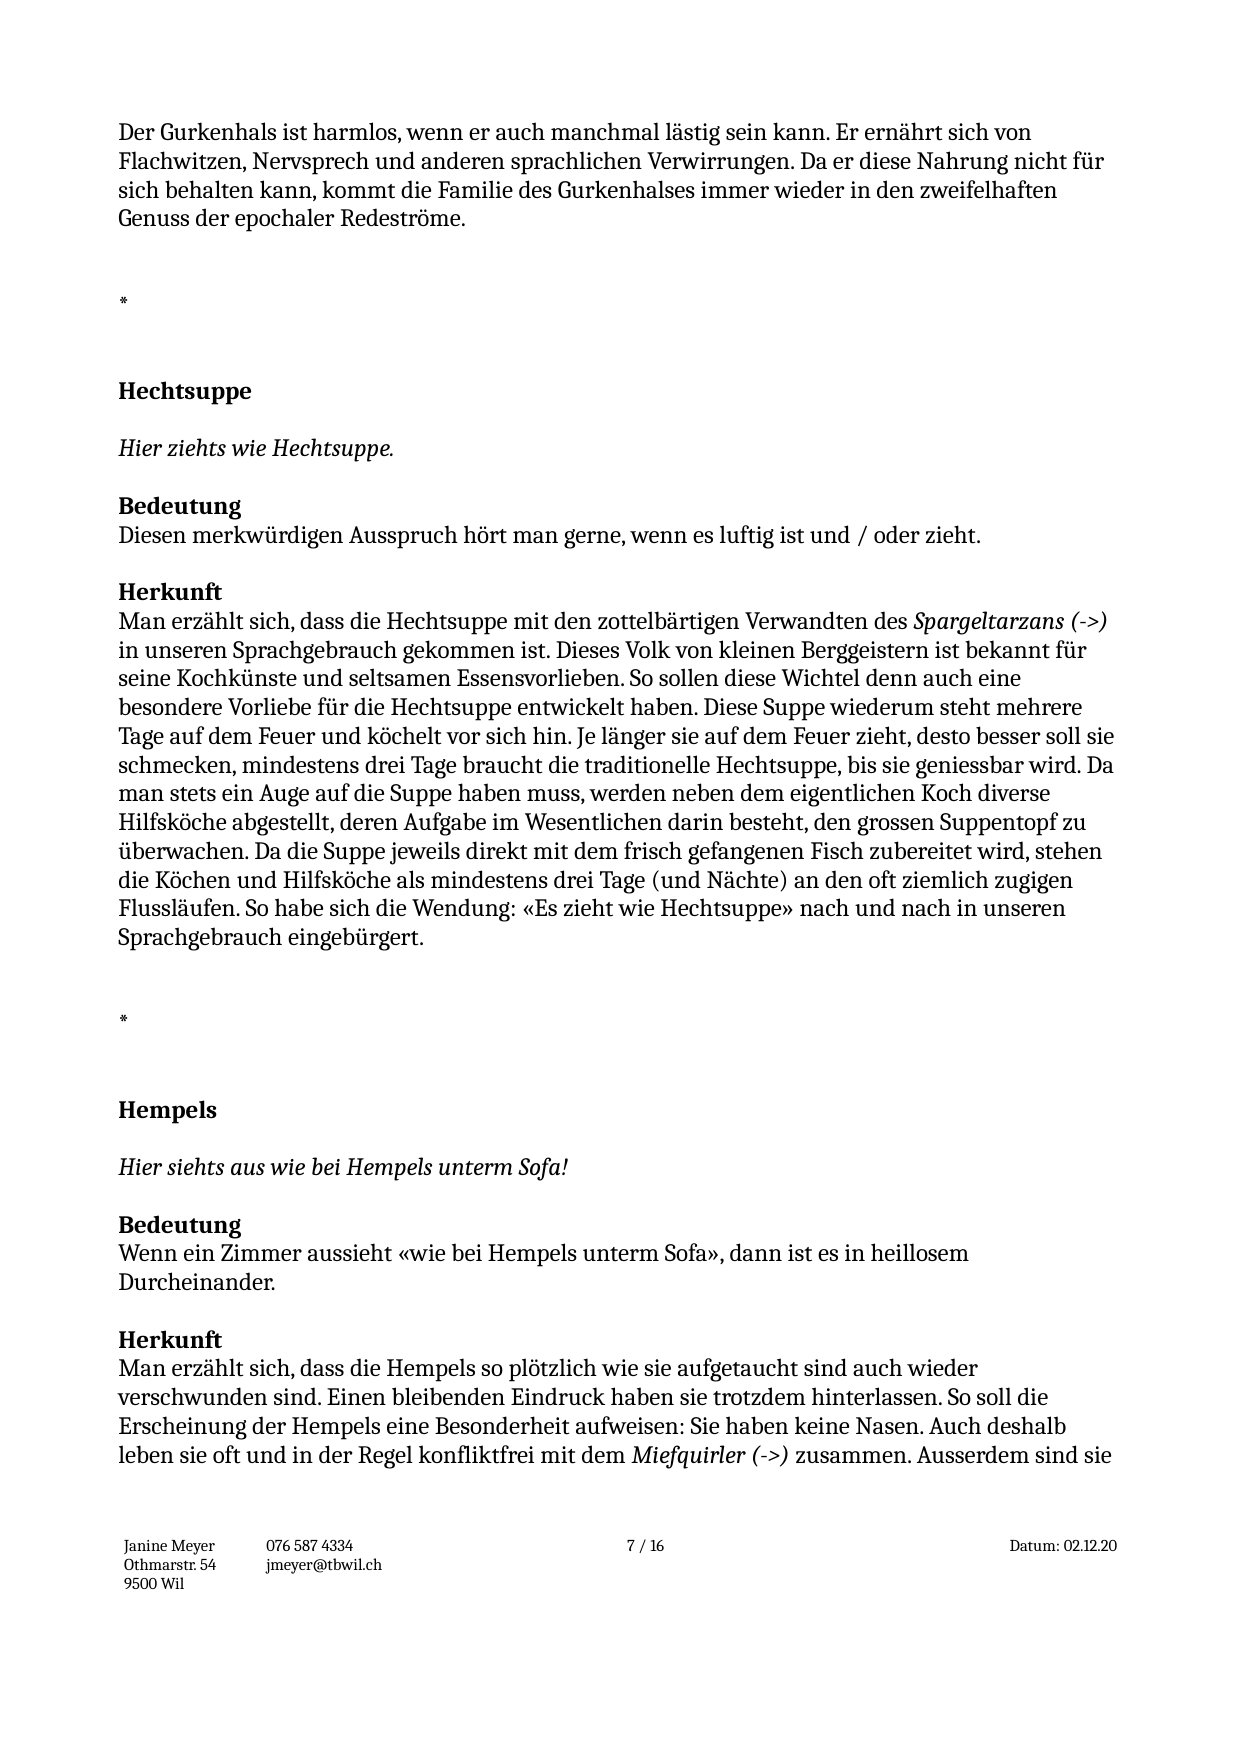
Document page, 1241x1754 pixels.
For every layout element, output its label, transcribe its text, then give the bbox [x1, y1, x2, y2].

text Der Gurkenhals ist harmlos, wenn er auch manchmal lästig sein kann. Er ernährt sich von Flachwitzen, Nervsprech und anderen sprachlichen Verwirrungen. Da er diese Nahrung nicht für sich behalten kann, kommt die Familie des Gurkenhalses immer wieder in den zweifelhaften Genuss der epochaler Redeströme. [118, 118, 1122, 233]
text Man erzählt sich, dass die Hechtsuppe mit den zottelbärtigen Verwandten des Spargeltarzans (->) in unseren Sprachgebrauch gekommen ist. Dieses Volk von kleinen Berggeistern ist bekannt für seine Kochkünste und seltsamen Essensvorlieben. So sollen diese Wichtel denn auch eine besondere Vorliebe für die Hechtsuppe entwickelt haben. Diese Suppe wiederum steht mehrere Tage auf dem Feuer und köchelt vor sich hin. Je länger sie auf dem Feuer zieht, desto besser soll sie schmecken, mindestens drei Tage braucht die traditionelle Hechtsuppe, bis sie geniessbar wird. Da man stets ein Auge auf die Suppe haben muss, werden neben dem eigentlichen Koch diverse Hilfsköche abgestellt, deren Aufgabe im Wesentlichen darin besteht, den grossen Suppentopf zu überwachen. Da die Suppe jeweils direkt mit dem frisch gefangenen Fisch zubereitet wird, stehen die Köchen und Hilfsköche als mindestens drei Tage (und Nächte) an den oft ziemlich zugigen Flussläufen. So habe sich die Wendung: «Es zieht wie Hechtsuppe» nach und nach in unseren Sprachgebrauch eingebürgert. [118, 607, 1122, 952]
text * [118, 291, 1122, 319]
text Bedeutung [118, 492, 1122, 521]
text * [118, 1009, 1122, 1038]
text Man erzählt sich, dass die Hempels so plötzlich wie sie aufgetaucht sind auch wieder verschwunden sind. Einen bleibenden Eindruck haben sie trotzdem hinterlassen. So soll die Erscheinung der Hempels eine Besonderheit aufweisen: Sie haben keine Nasen. Auch deshalb leben sie oft und in der Regel konfliktfrei mit dem Miefquirler (->) zusammen. Ausserdem sind sie [118, 1354, 1122, 1469]
text Herkunft [118, 578, 1122, 607]
text Bedeutung [118, 1211, 1122, 1239]
text Herkunft [118, 1326, 1122, 1354]
text Hier siehts aus wie bei Hempels unterm Sofa! [118, 1153, 1122, 1182]
text Hempels [118, 1096, 1122, 1124]
text Diesen merkwürdigen Ausspruch hört man gerne, wenn es luftig ist und / oder zieht. [118, 521, 1122, 549]
text Hechtsuppe [118, 377, 1122, 406]
text Hier ziehts wie Hechtsuppe. [118, 434, 1122, 463]
text Wenn ein Zimmer aussieht «wie bei Hempels unterm Sofa», dann ist es in heillosem Durcheinander. [118, 1239, 1122, 1297]
